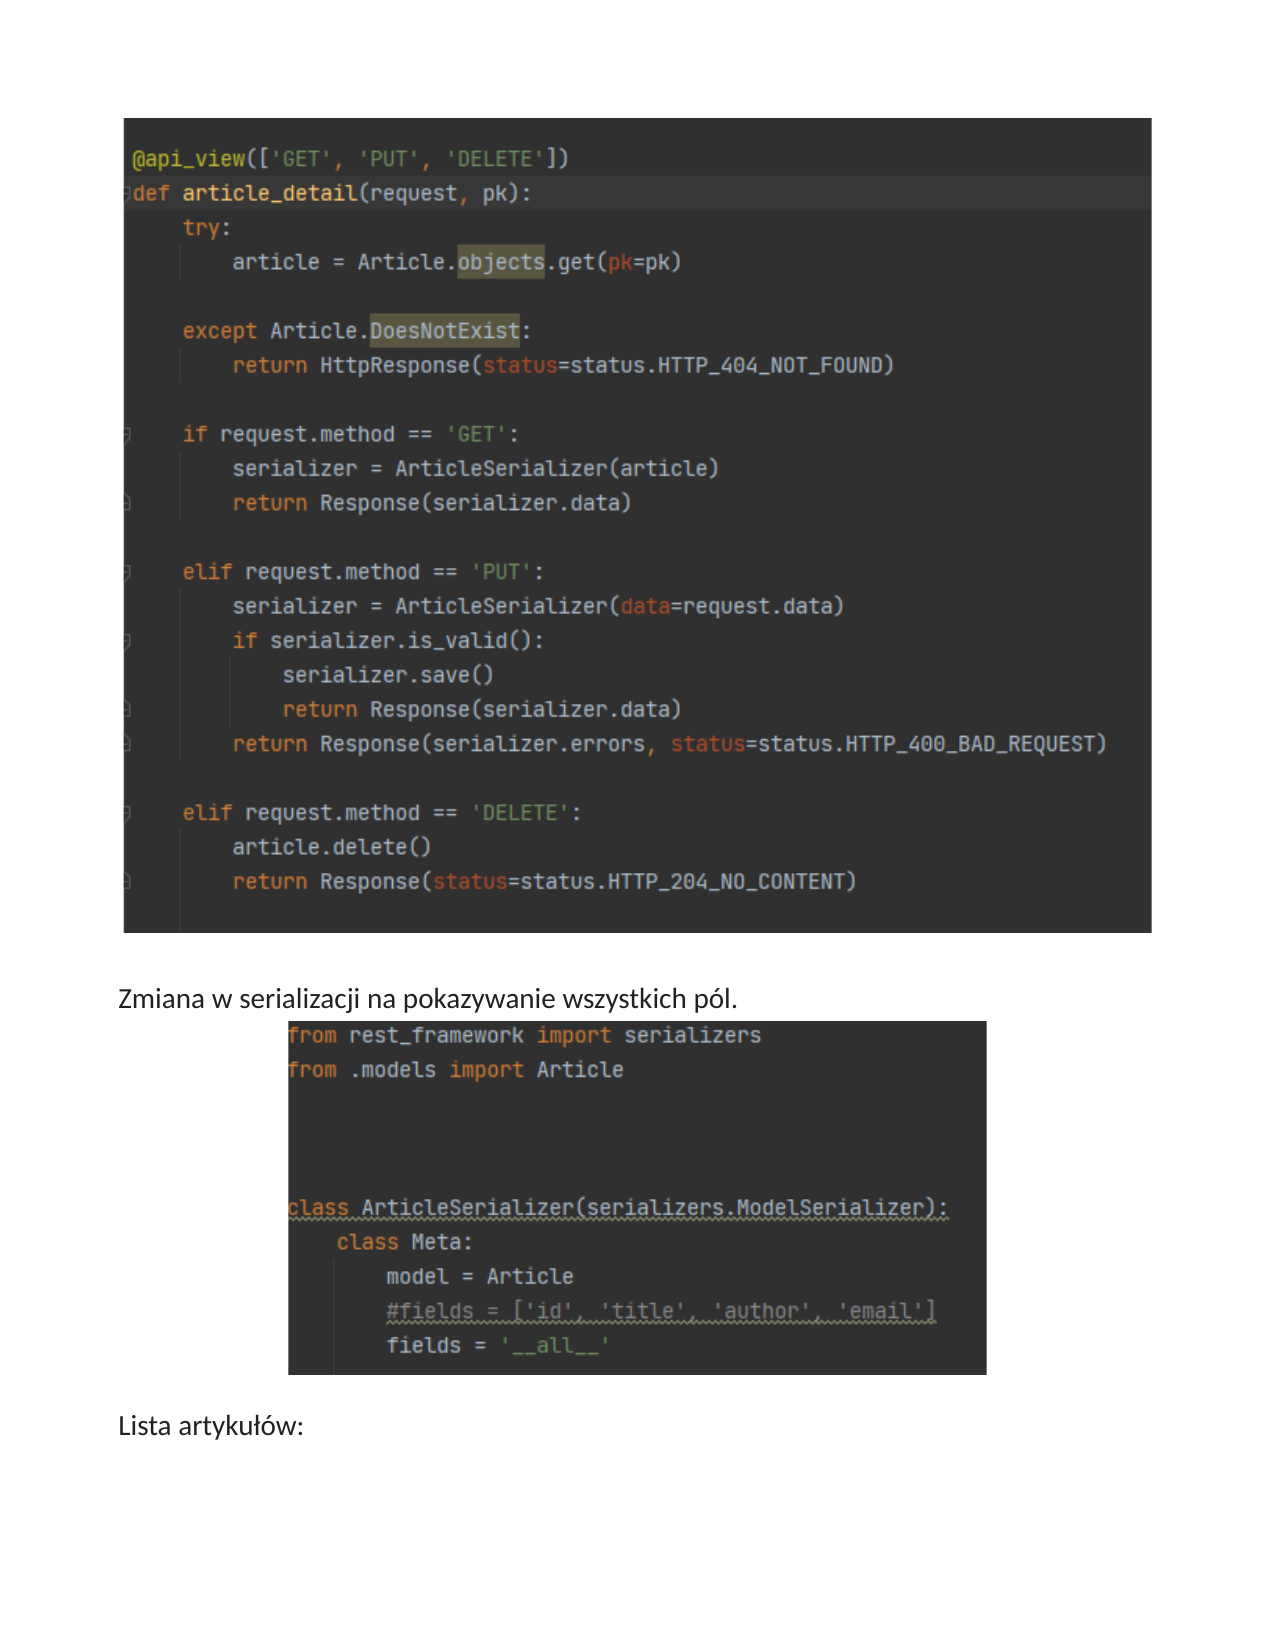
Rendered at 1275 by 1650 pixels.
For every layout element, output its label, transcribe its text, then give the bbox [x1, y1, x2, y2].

picture [123, 118, 1152, 933]
text Lista artykułów: [118, 1407, 1157, 1443]
picture [288, 1021, 987, 1375]
text Zmiana w serializacji na pokazywanie wszystkich pól. [118, 980, 1157, 1015]
